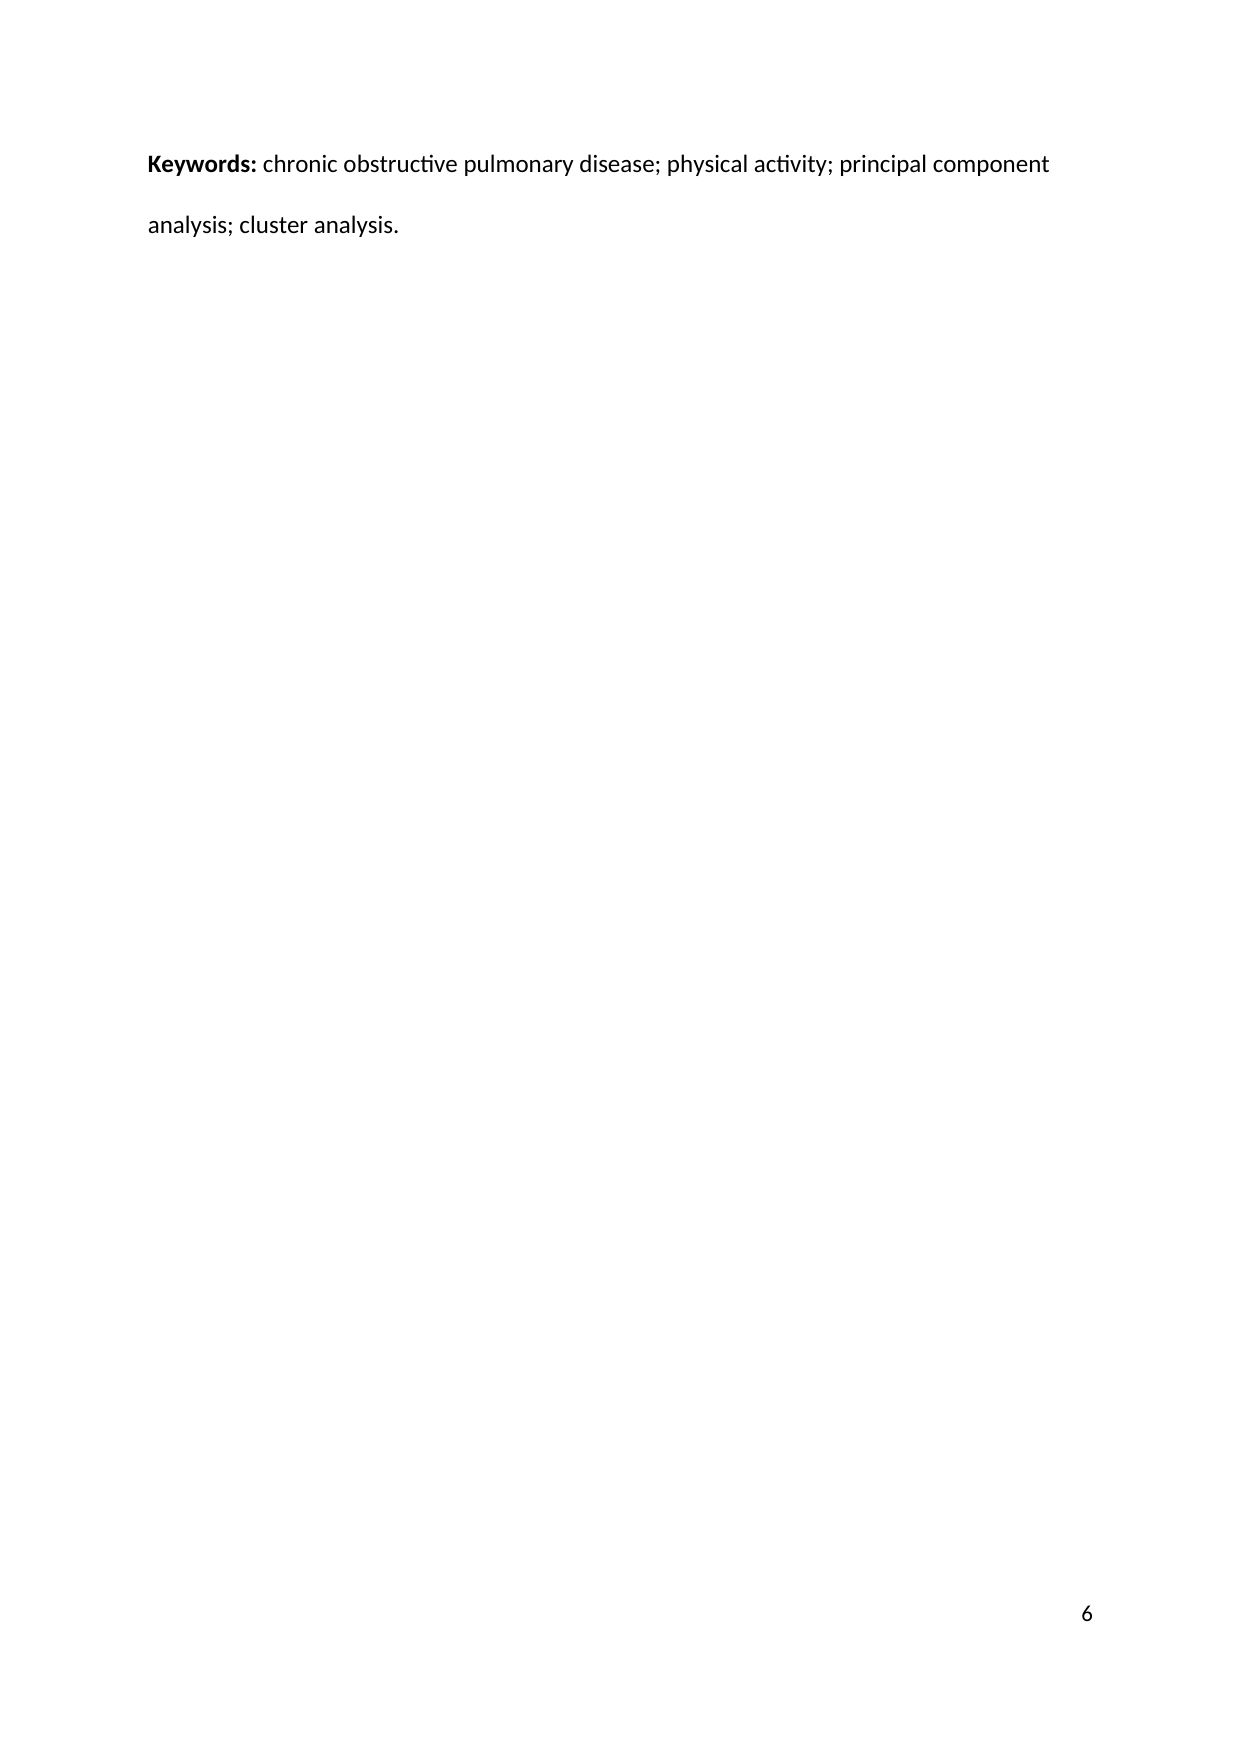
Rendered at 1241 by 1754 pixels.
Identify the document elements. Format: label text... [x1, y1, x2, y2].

text Keywords: chronic obstructive pulmonary disease; physical activity; principal component analysis; cluster analysis. [148, 148, 1092, 239]
